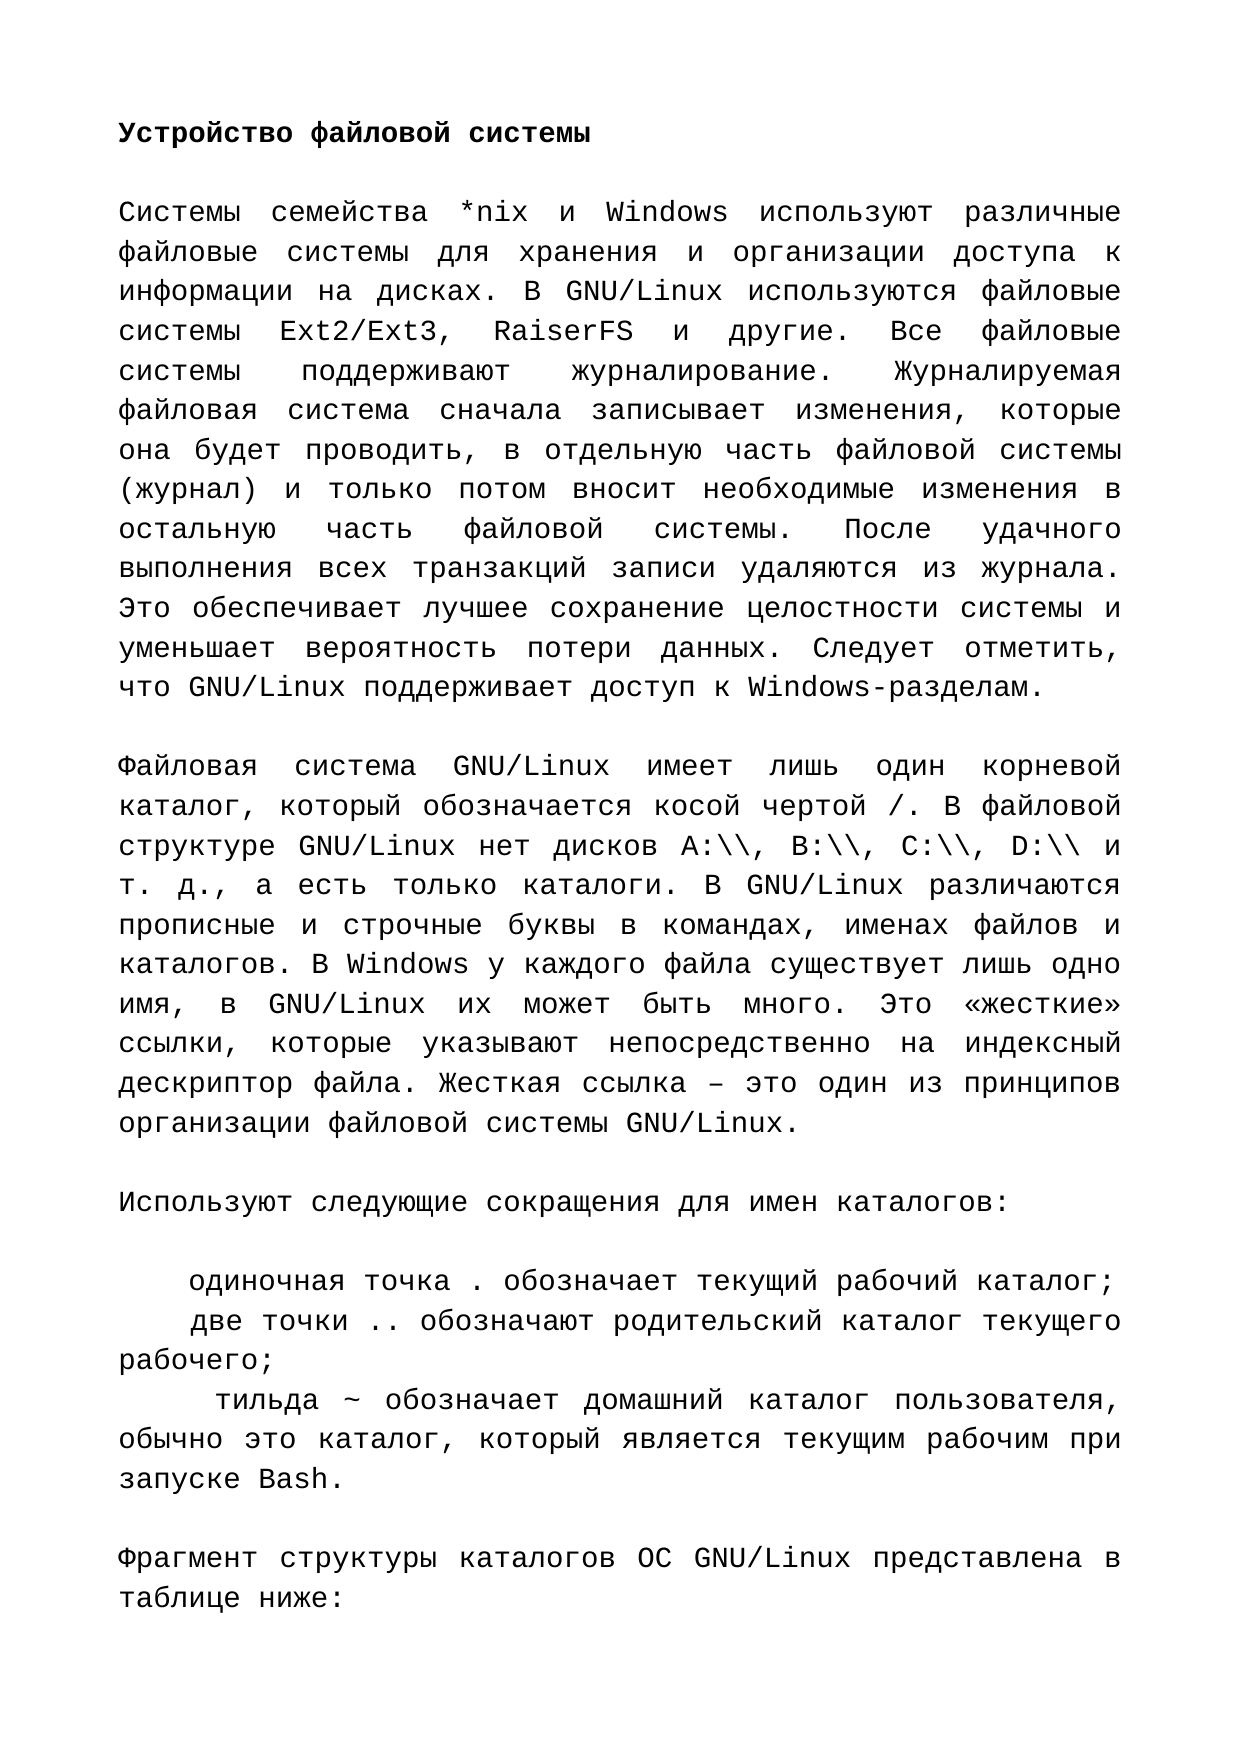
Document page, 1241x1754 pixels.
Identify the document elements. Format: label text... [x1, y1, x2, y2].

text одиночная точка . обозначает текущий рабочий каталог; [118, 1266, 1122, 1299]
text Устройство файловой системы [118, 118, 1122, 151]
text тильда ~ обозначает домашний каталог пользователя, обычно это каталог, который является текущим рабочим при запуске Bash. [118, 1385, 1122, 1497]
text Системы семейства *nix и Windows используют различные файловые системы для хранения и организации доступа к информации на дисках. В GNU/Linux используются файловые системы Ext2/Ext3, RaiserFS и другие. Все файловые системы поддерживают журналирование. Журналируемая файловая система сначала записывает изменения, которые она будет проводить, в отдельную часть файловой системы (журнал) и только потом вносит необходимые изменения в остальную часть файловой системы. После удачного выполнения всех транзакций записи удаляются из журнала. Это обеспечивает лучшее сохранение целостности системы и уменьшает вероятность потери данных. Следует отметить, что GNU/Linux поддерживает доступ к Windows-разделам. [118, 197, 1122, 705]
text Файловая система GNU/Linux имеет лишь один корневой каталог, который обозначается косой чертой /. В файловой структуре GNU/Linux нет дисков A:\\, B:\\, C:\\, D:\\ и т. д., а есть только каталоги. В GNU/Linux различаются прописные и строчные буквы в командах, именах файлов и каталогов. В Windows у каждого файла существует лишь одно имя, в GNU/Linux их может быть много. Это «жесткие» ссылки, которые указывают непосредственно на индексный дескриптор файла. Жесткая ссылка – это один из принципов организации файловой системы GNU/Linux. [118, 751, 1122, 1141]
text две точки .. обозначают родительский каталог текущего рабочего; [118, 1306, 1122, 1378]
text Используют следующие сокращения для имен каталогов: [118, 1187, 1122, 1220]
text Фрагмент структуры каталогов ОС GNU/Linux представлена в таблице ниже: [118, 1543, 1122, 1616]
